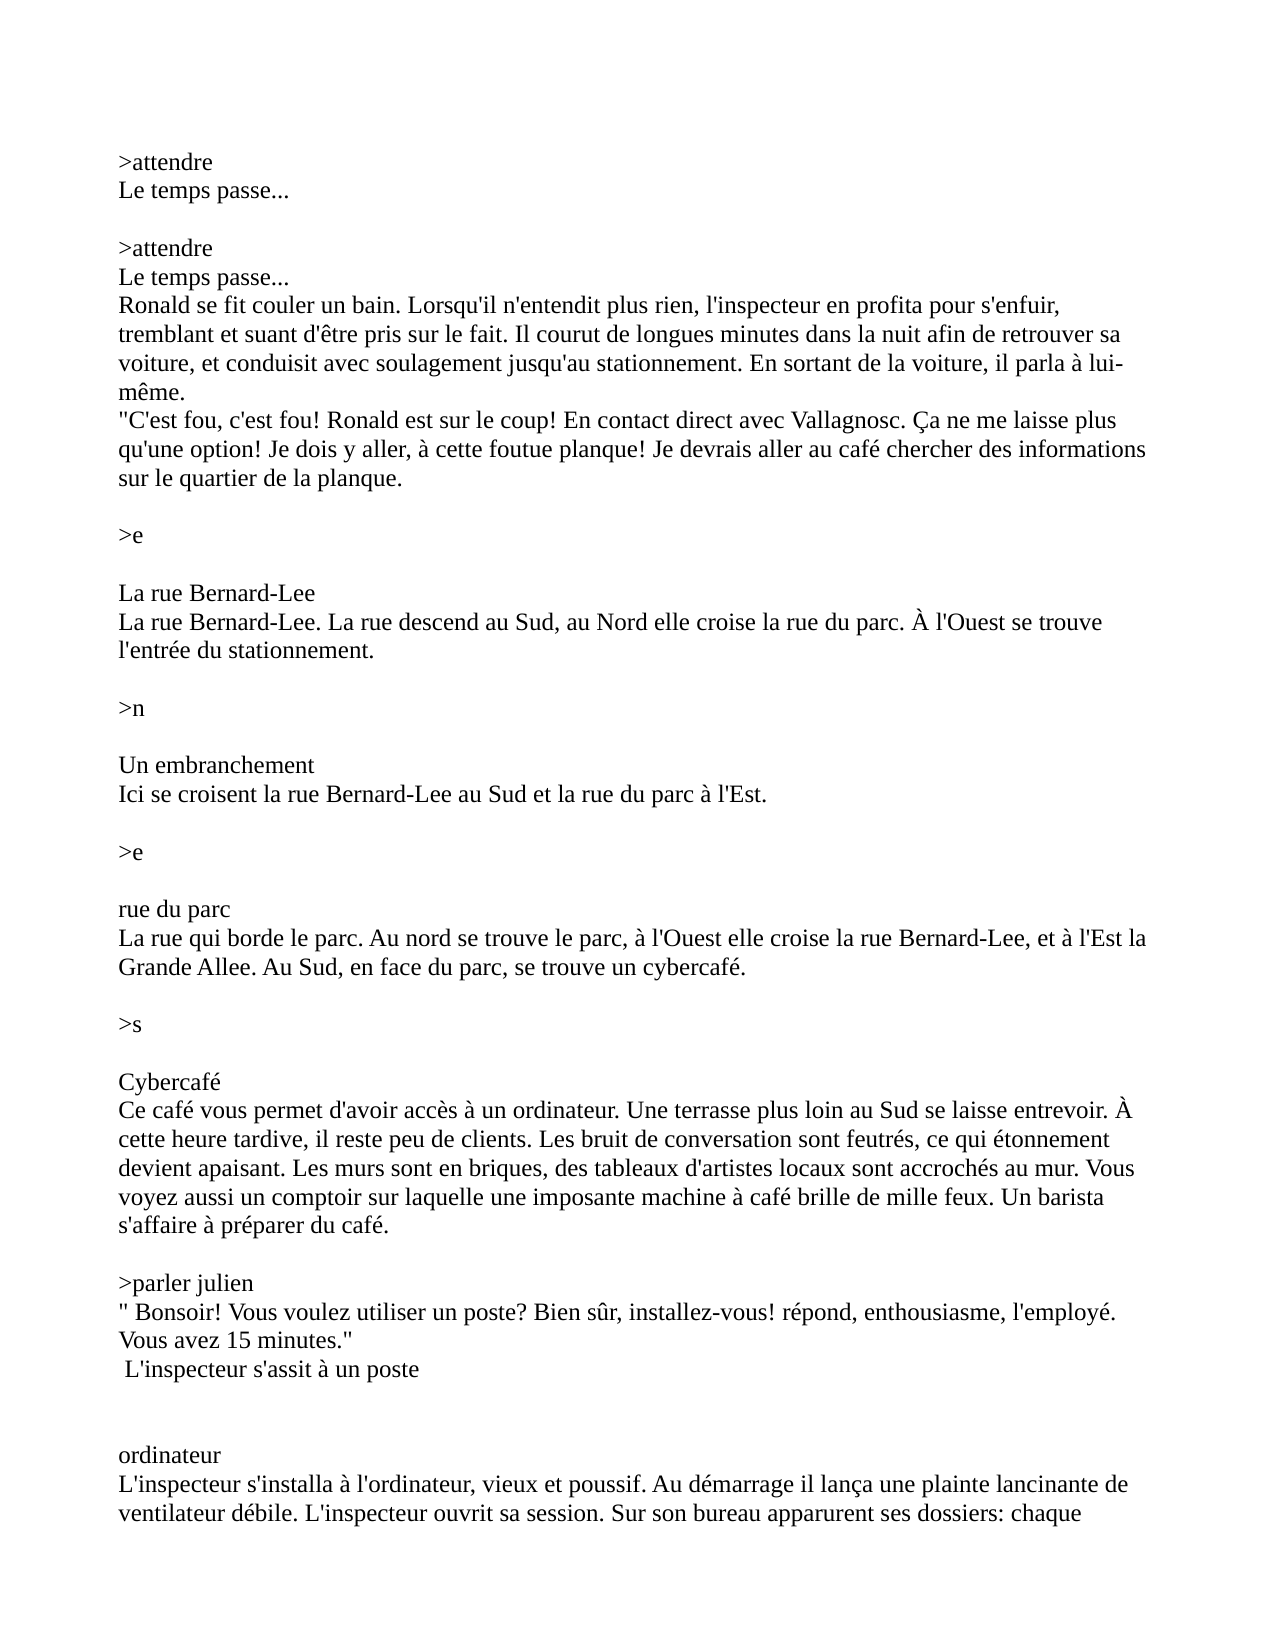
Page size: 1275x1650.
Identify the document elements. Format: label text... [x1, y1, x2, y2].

text La rue Bernard-Lee [118, 578, 1157, 607]
text Ce café vous permet d'avoir accès à un ordinateur. Une terrasse plus loin au Sud se laisse entrevoir. À cette heure tardive, il reste peu de clients. Les bruit de conversation sont feutrés, ce qui étonnement devient apaisant. Les murs sont en briques, des tableaux d'artistes locaux sont accrochés au mur. Vous voyez aussi un comptoir sur laquelle une imposante machine à café brille de mille feux. Un barista s'affaire à préparer du café. [118, 1096, 1157, 1239]
text Ici se croisent la rue Bernard-Lee au Sud et la rue du parc à l'Est. [118, 779, 1157, 808]
text Cybercafé [118, 1067, 1157, 1096]
text >e [118, 837, 1157, 866]
text ordinateur [118, 1441, 1157, 1469]
text Ronald se fit couler un bain. Lorsqu'il n'entendit plus rien, l'inspecteur en profita pour s'enfuir, tremblant et suant d'être pris sur le fait. Il courut de longues minutes dans la nuit afin de retrouver sa voiture, et conduisit avec soulagement jusqu'au stationnement. En sortant de la voiture, il parla à lui-même. [118, 291, 1157, 406]
text L'inspecteur s'installa à l'ordinateur, vieux et poussif. Au démarrage il lança une plainte lancinante de ventilateur débile. L'inspecteur ouvrit sa session. Sur son bureau apparurent ses dossiers: chaque [118, 1469, 1157, 1527]
text >parler julien [118, 1268, 1157, 1297]
text "C'est fou, c'est fou! Ronald est sur le coup! En contact direct avec Vallagnosc. Ça ne me laisse plus qu'une option! Je dois y aller, à cette foutue planque! Je devrais aller au café chercher des informations sur le quartier de la planque. [118, 406, 1157, 492]
text L'inspecteur s'assit à un poste [118, 1354, 1157, 1383]
text Un embranchement [118, 751, 1157, 779]
text Le temps passe... [118, 262, 1157, 291]
text rue du parc [118, 894, 1157, 923]
text La rue qui borde le parc. Au nord se trouve le parc, à l'Ouest elle croise la rue Bernard-Lee, et à l'Est la Grande Allee. Au Sud, en face du parc, se trouve un cybercafé. [118, 923, 1157, 981]
text >attendre [118, 147, 1157, 176]
text >attendre [118, 233, 1157, 262]
text Le temps passe... [118, 176, 1157, 204]
text >n [118, 693, 1157, 722]
text >s [118, 1009, 1157, 1038]
text La rue Bernard-Lee. La rue descend au Sud, au Nord elle croise la rue du parc. À l'Ouest se trouve l'entrée du stationnement. [118, 607, 1157, 664]
text >e [118, 521, 1157, 549]
text " Bonsoir! Vous voulez utiliser un poste? Bien sûr, installez-vous! répond, enthousiasme, l'employé. Vous avez 15 minutes." [118, 1297, 1157, 1354]
